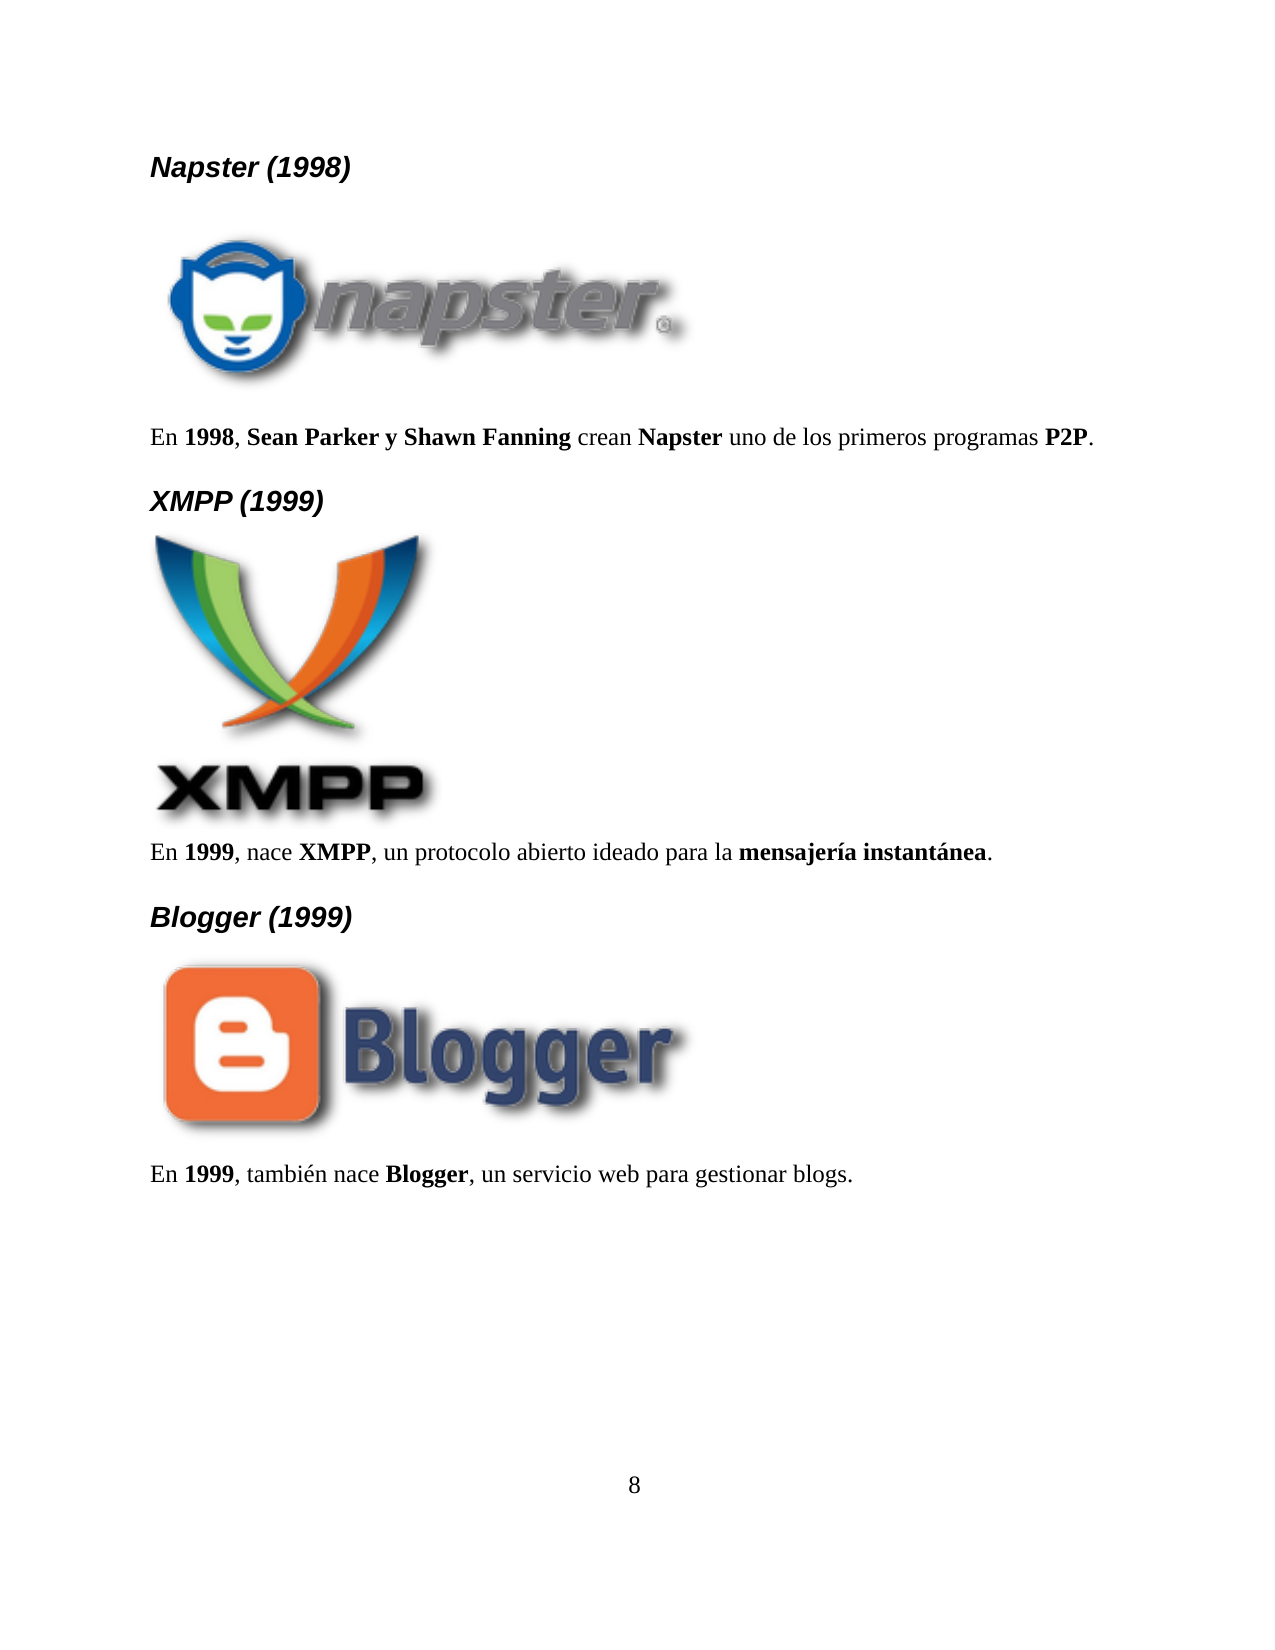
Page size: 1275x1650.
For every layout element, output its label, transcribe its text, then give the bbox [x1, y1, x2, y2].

subtitle XMPP (1999) [150, 484, 1125, 518]
text En 1999, nace XMPP, un protocolo abierto ideado para la mensajería instantánea. [150, 837, 1125, 866]
picture [150, 946, 709, 1151]
subtitle Napster (1998) [150, 150, 1125, 183]
text En 1999, también nace Blogger, un servicio web para gestionar blogs. [150, 1159, 1125, 1188]
text En 1998, Sean Parker y Shawn Fanning crean Napster uno de los primeros programas P2P. [150, 422, 1125, 450]
picture [150, 530, 442, 829]
subtitle Blogger (1999) [150, 900, 1125, 933]
picture [150, 196, 709, 413]
